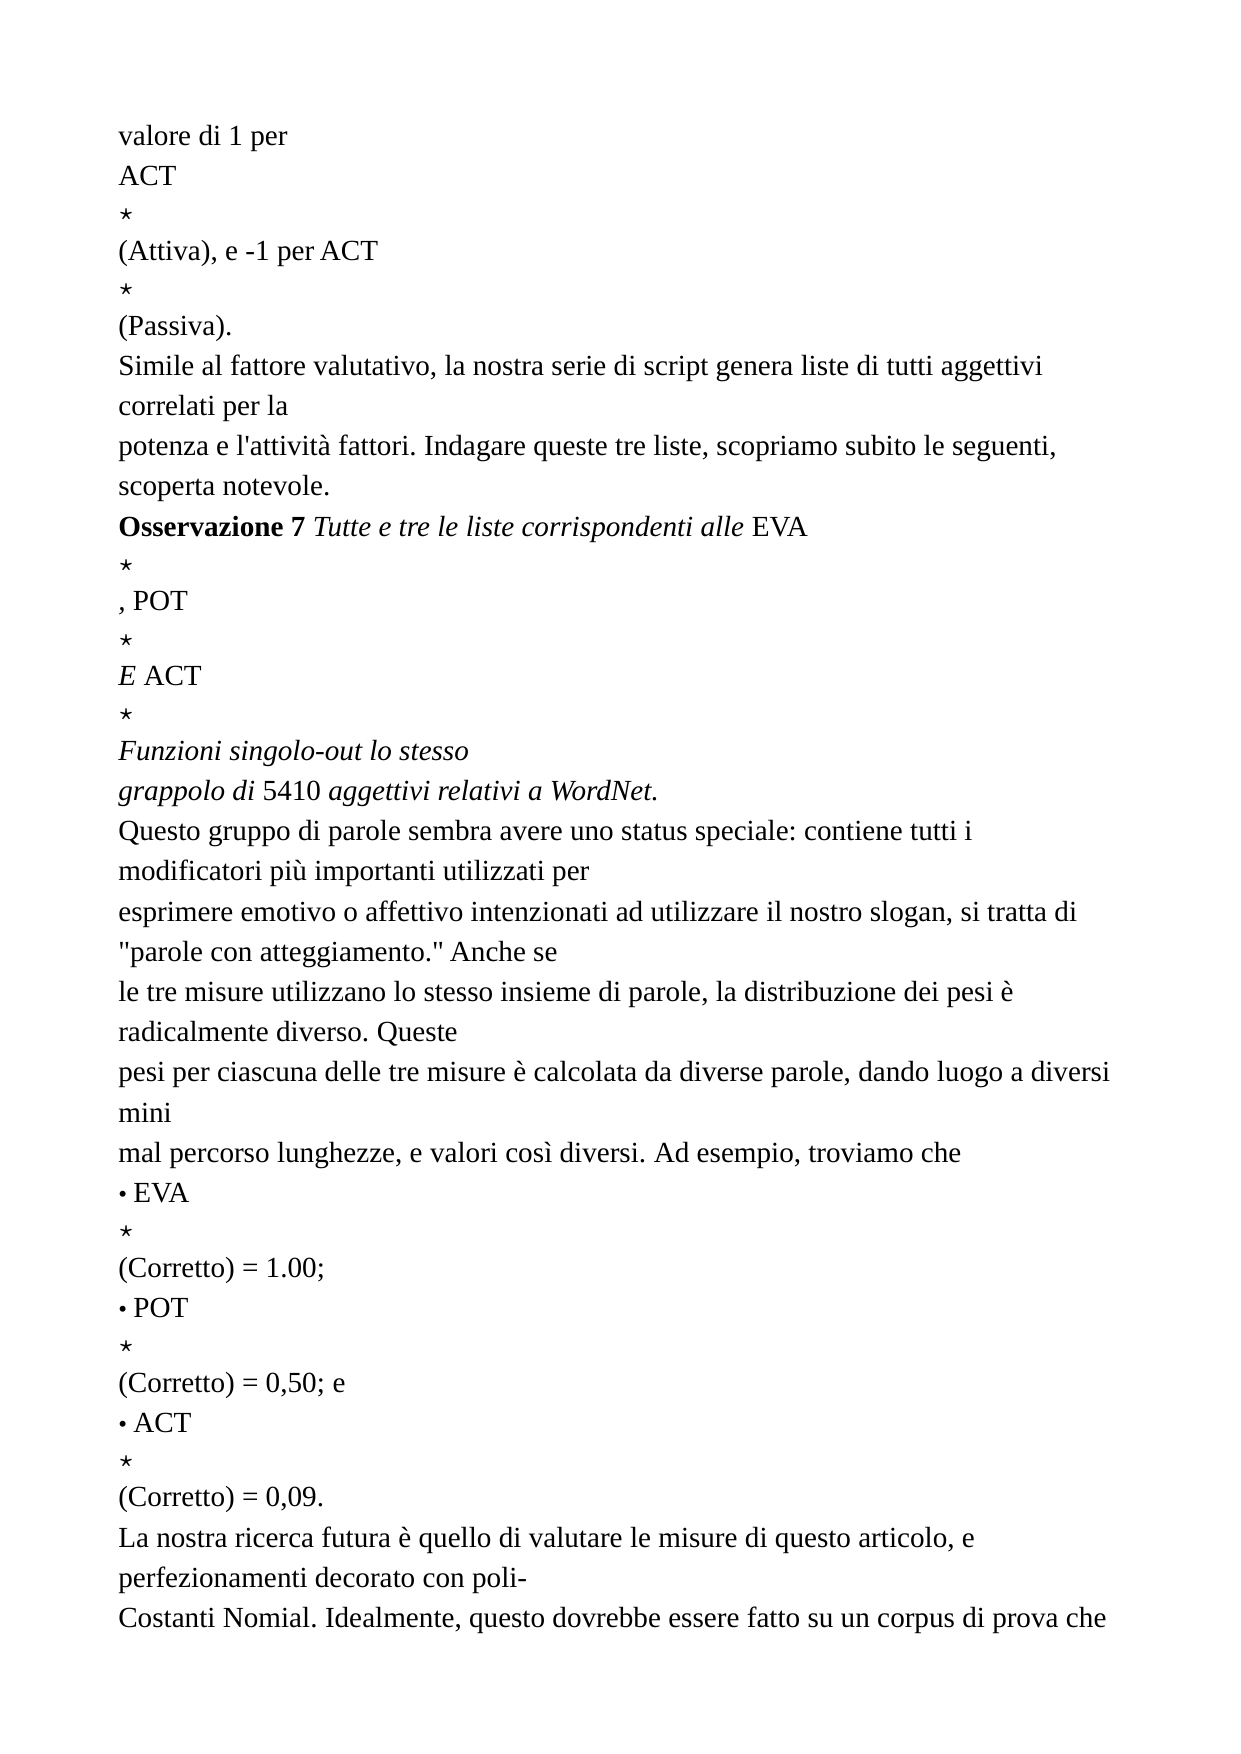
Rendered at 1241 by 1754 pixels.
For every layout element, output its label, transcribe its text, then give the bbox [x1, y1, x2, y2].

text Questo gruppo di parole sembra avere uno status speciale: contiene tutti i modificatori più importanti utilizzati per [118, 813, 1122, 887]
text grappolo di 5410 aggettivi relativi a WordNet. [118, 773, 1122, 807]
text ⋆ [118, 1445, 1122, 1474]
text ⋆ [118, 1330, 1122, 1359]
text ⋆ [118, 549, 1122, 578]
text E ACT [118, 658, 1122, 692]
text (Corretto) = 0,09. [118, 1479, 1122, 1513]
text La nostra ricerca futura è quello di valutare le misure di questo articolo, e perfezionamenti decorato con poli- [118, 1520, 1122, 1593]
text pesi per ciascuna delle tre misure è calcolata da diverse parole, dando luogo a diversi mini [118, 1054, 1122, 1128]
text • POT [118, 1290, 1122, 1323]
text (Attiva), e -1 per ACT [118, 233, 1122, 267]
text Funzioni singolo-out lo stesso [118, 733, 1122, 766]
text ⋆ [118, 1215, 1122, 1244]
text scoperta notevole. [118, 468, 1122, 502]
text ⋆ [118, 698, 1122, 727]
text esprimere emotivo o affettivo intenzionati ad utilizzare il nostro slogan, si tratta di "parole con atteggiamento." Anche se [118, 894, 1122, 967]
text • ACT [118, 1405, 1122, 1438]
text (Corretto) = 1.00; [118, 1250, 1122, 1283]
text (Corretto) = 0,50; e [118, 1365, 1122, 1398]
text ⋆ [118, 198, 1122, 227]
text le tre misure utilizzano lo stesso insieme di parole, la distribuzione dei pesi è radicalmente diverso. Queste [118, 974, 1122, 1048]
text • EVA [118, 1175, 1122, 1209]
text ⋆ [118, 273, 1122, 302]
text valore di 1 per [118, 118, 1122, 152]
text ⋆ [118, 624, 1122, 652]
text mal percorso lunghezze, e valori così diversi. Ad esempio, troviamo che [118, 1135, 1122, 1168]
text potenza e l'attività fattori. Indagare queste tre liste, scopriamo subito le seguenti, [118, 428, 1122, 462]
text , POT [118, 583, 1122, 617]
text (Passiva). [118, 308, 1122, 341]
text Simile al fattore valutativo, la nostra serie di script genera liste di tutti aggettivi correlati per la [118, 348, 1122, 422]
text ACT [118, 158, 1122, 192]
text Osservazione 7 Tutte e tre le liste corrispondenti alle EVA [118, 509, 1122, 542]
text Costanti Nomial. Idealmente, questo dovrebbe essere fatto su un corpus di prova che [118, 1600, 1122, 1634]
